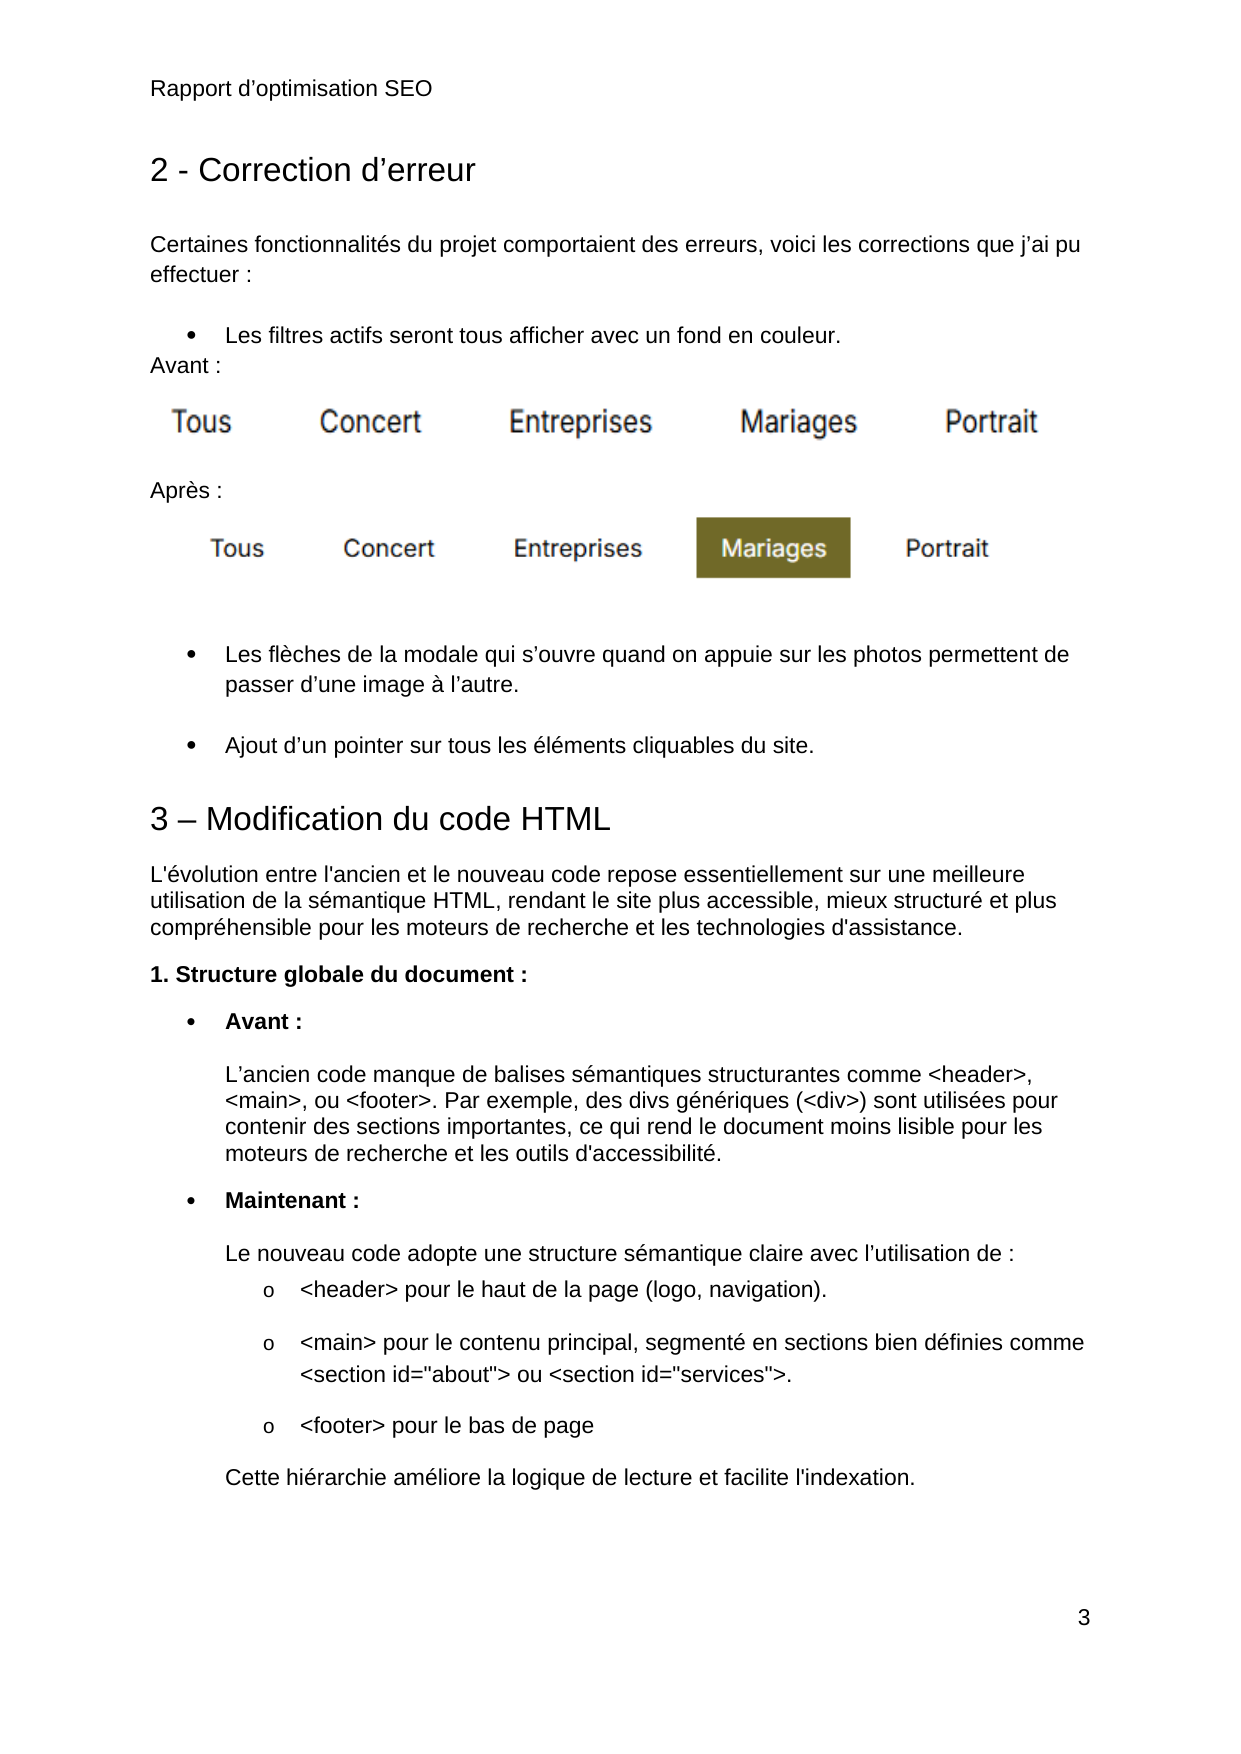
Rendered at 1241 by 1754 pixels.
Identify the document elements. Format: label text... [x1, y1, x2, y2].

list Ajout d’un pointer sur tous les éléments cliquables du site. [187, 732, 1090, 758]
list <main> pour le contenu principal, segmenté en sections bien définies comme <section id="about"> ou <section id="services">. [262, 1329, 1090, 1387]
list <footer> pour le bas de page [262, 1412, 1090, 1439]
text L’ancien code manque de balises sémantiques structurantes comme <header>, <main>, ou <footer>. Par exemple, des divs génériques (<div>) sont utilisées pour contenir des sections importantes, ce qui rend le document moins lisible pour les moteurs de recherche et les outils d'accessibilité. [225, 1034, 1090, 1166]
list Avant : [187, 1008, 1090, 1034]
text Certaines fonctionnalités du projet comportaient des erreurs, voici les corrections que j’ai pu effectuer : [150, 231, 1090, 288]
list Les filtres actifs seront tous afficher avec un fond en couleur. [187, 322, 1090, 348]
list <header> pour le haut de la page (logo, navigation). [262, 1276, 1090, 1304]
list Les flèches de la modale qui s’ouvre quand on appuie sur les photos permettent de passer d’une image à l’autre. [187, 641, 1090, 698]
text Après : [150, 477, 1090, 504]
text L'évolution entre l'ancien et le nouveau code repose essentiellement sur une meilleure utilisation de la sémantique HTML, rendant le site plus accessible, mieux structuré et plus compréhensible pour les moteurs de recherche et les technologies d'assistance. [150, 861, 1090, 940]
text 1. Structure globale du document : [150, 961, 1090, 987]
text Le nouveau code adopte une structure sémantique claire avec l’utilisation de : [225, 1213, 1090, 1266]
subtitle 3 – Modification du code HTML [150, 799, 1090, 838]
text Avant : [150, 352, 1090, 378]
subtitle 2 - Correction d’erreur [150, 150, 1090, 188]
text Cette hiérarchie améliore la logique de lecture et facilite l'indexation. [150, 1464, 1090, 1491]
list Maintenant : [187, 1187, 1090, 1213]
